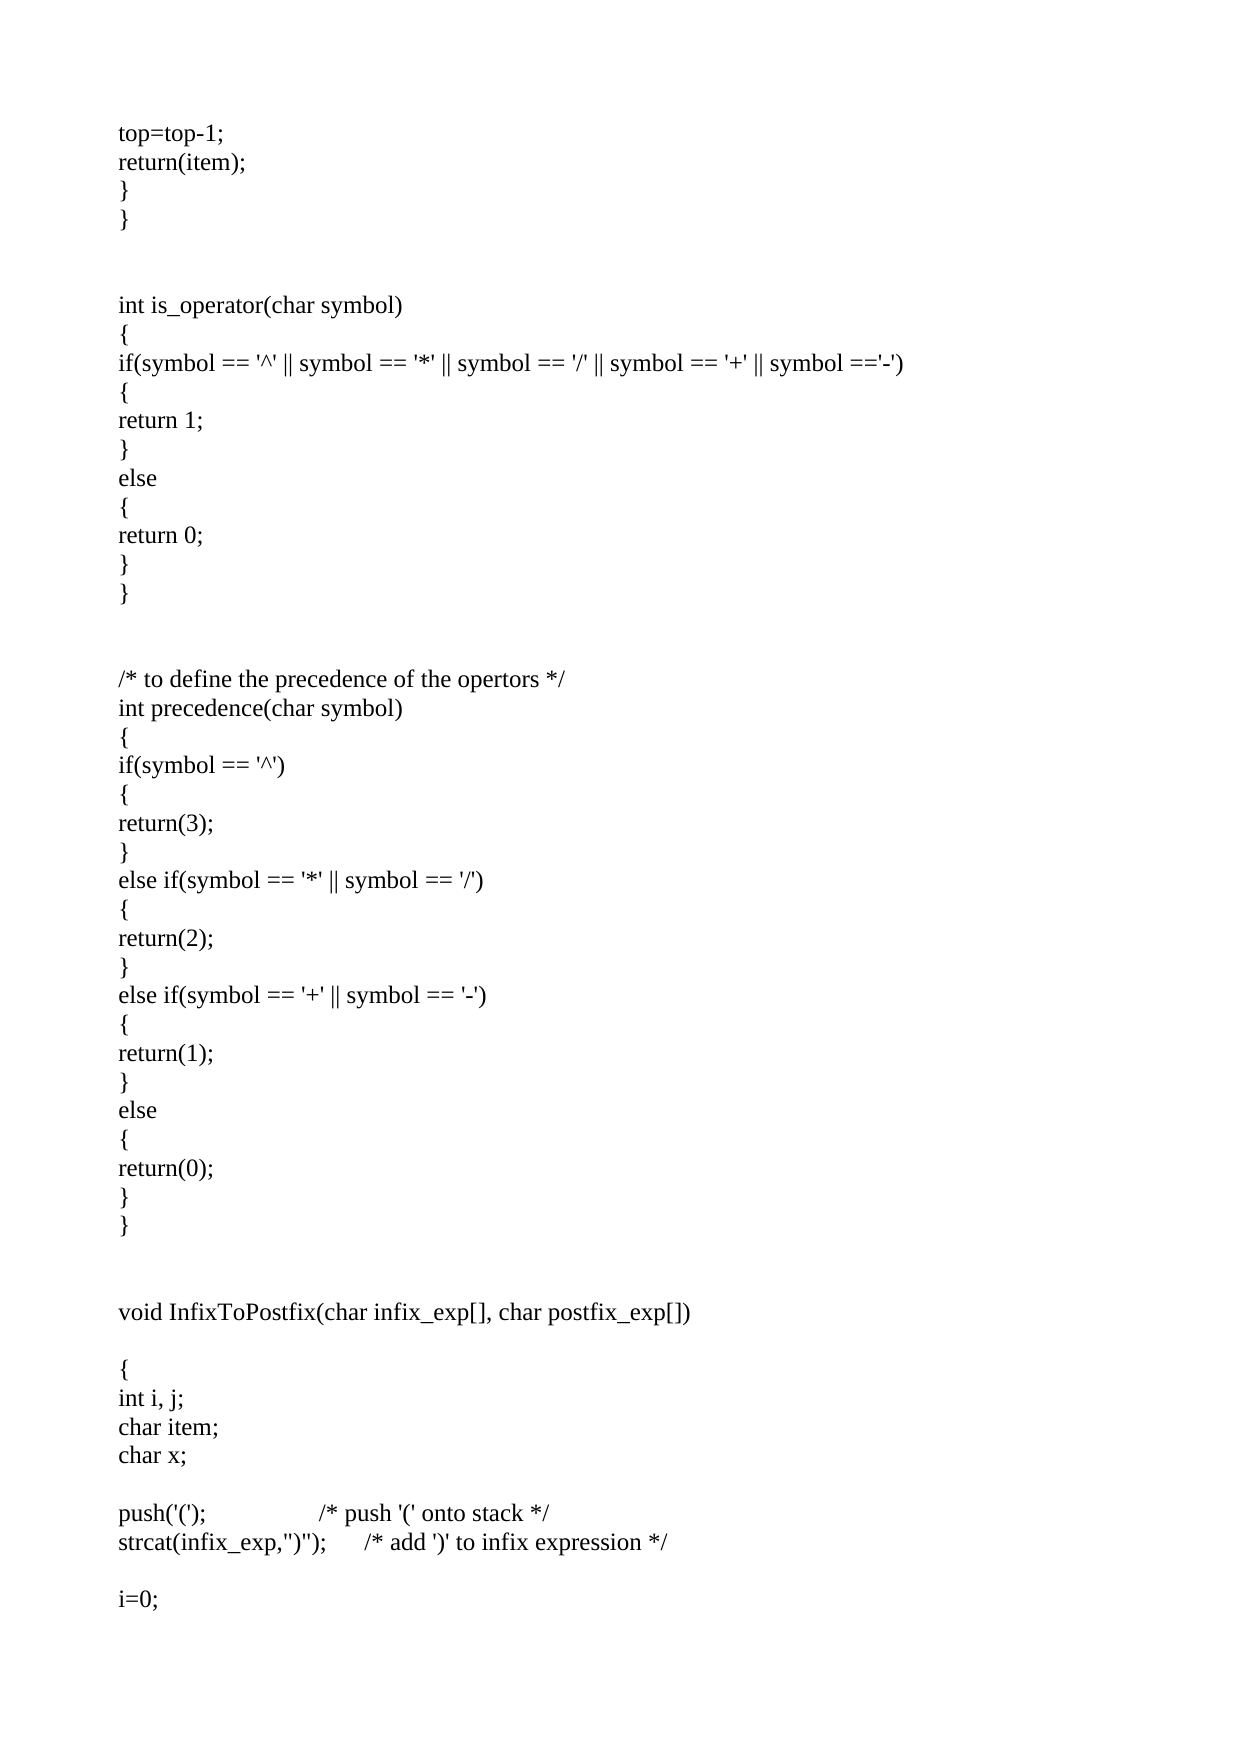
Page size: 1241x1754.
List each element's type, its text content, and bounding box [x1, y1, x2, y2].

text top=top-1; return(item); } } int is_operator(char symbol) { if(symbol == '^' || symbol == '*' || symbol == '/' || symbol == '+' || symbol =='-') { return 1; } else { return 0; } } /* to define the precedence of the opertors */ int precedence(char symbol) { if(symbol == '^') { return(3); } else if(symbol == '*' || symbol == '/') { return(2); } else if(symbol == '+' || symbol == '-') { return(1); } else { return(0); } } void InfixToPostfix(char infix_exp[], char postfix_exp[]) { int i, j; char item; char x; push('('); /* push '(' onto stack */ strcat(infix_exp,")"); /* add ')' to infix expression */ i=0; [118, 118, 1122, 1613]
